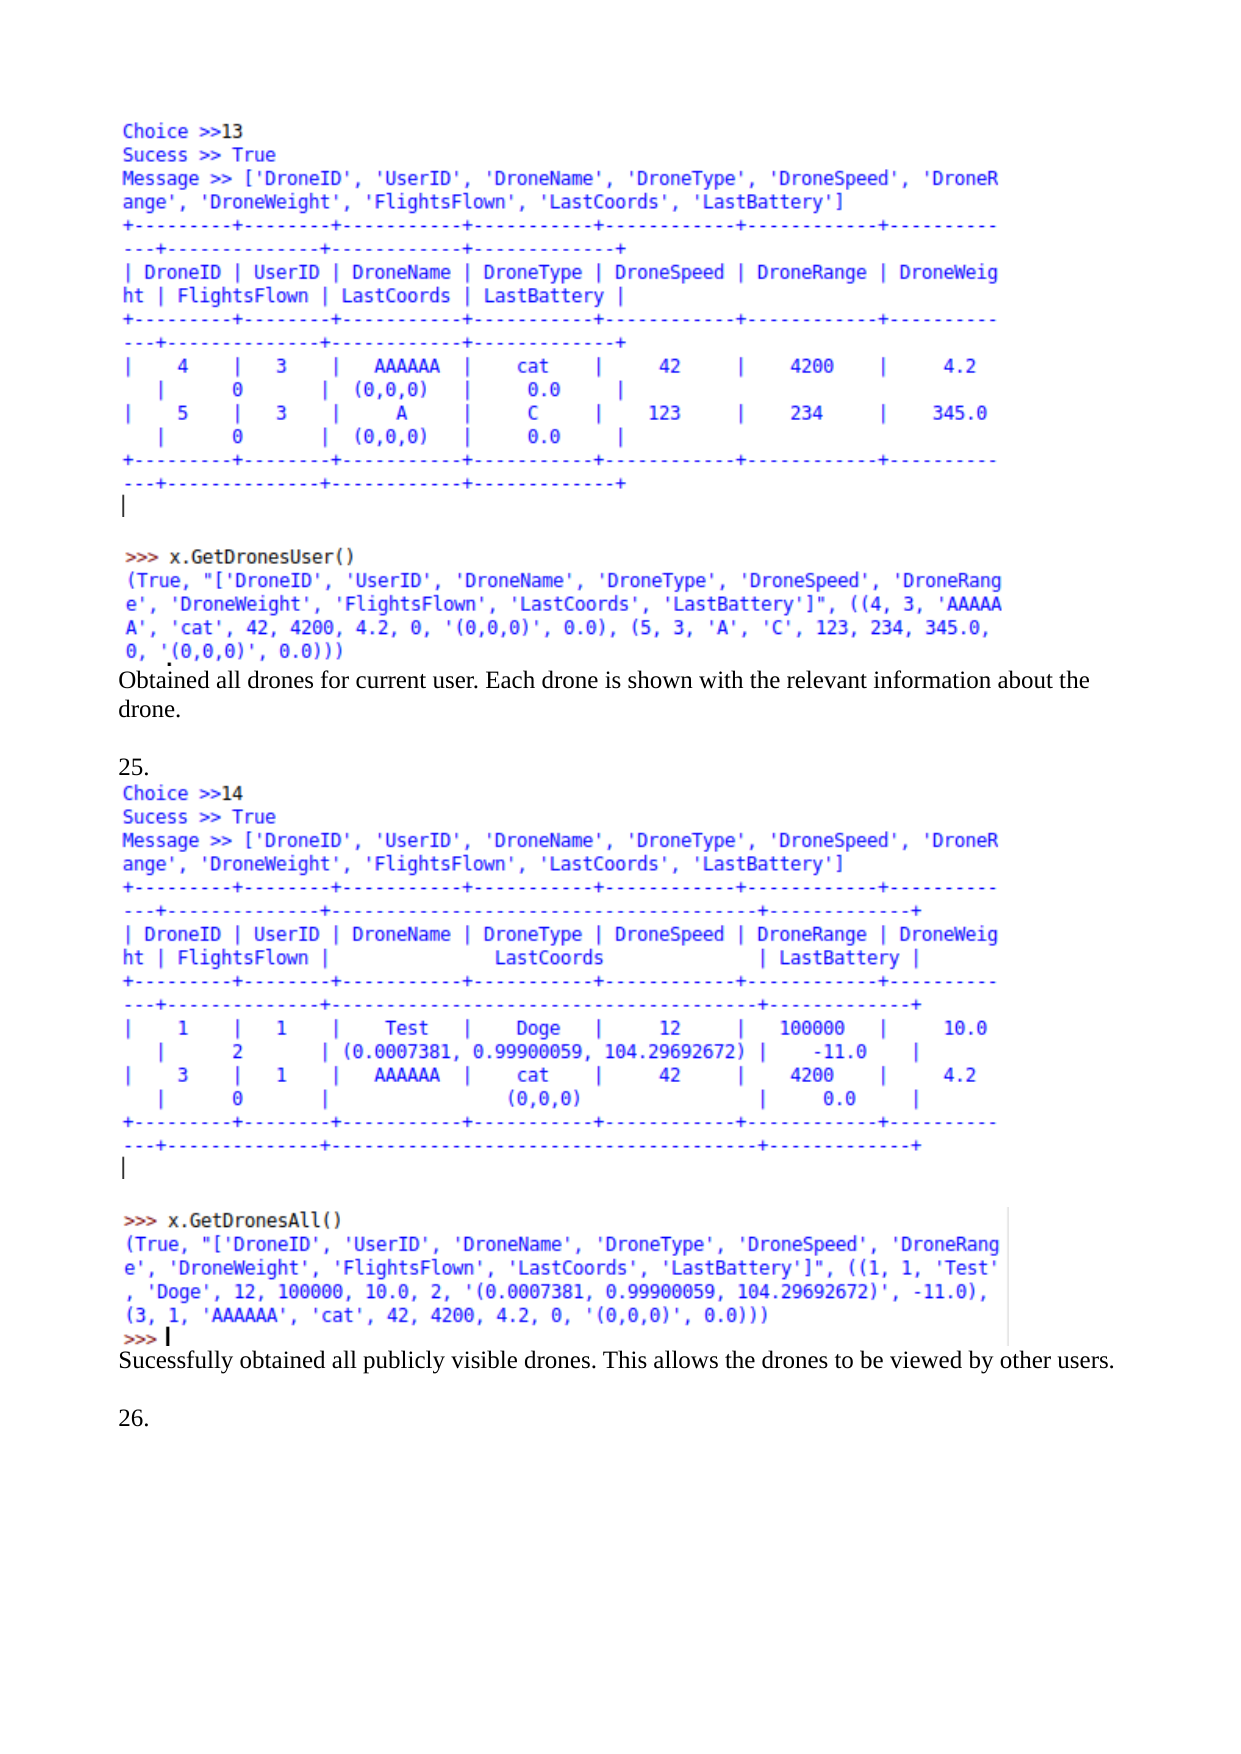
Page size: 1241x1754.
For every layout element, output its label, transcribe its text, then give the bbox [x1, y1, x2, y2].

picture [118, 545, 1008, 666]
picture [118, 118, 1006, 517]
text 26. [118, 1403, 1122, 1432]
text Obtained all drones for current user. Each drone is shown with the relevant information about the drone. [118, 545, 1122, 723]
picture [118, 780, 1006, 1179]
picture [118, 1207, 1009, 1346]
text Sucessfully obtained all publicly visible drones. This allows the drones to be viewed by other users. [118, 1208, 1122, 1374]
text 25. [118, 752, 1122, 781]
